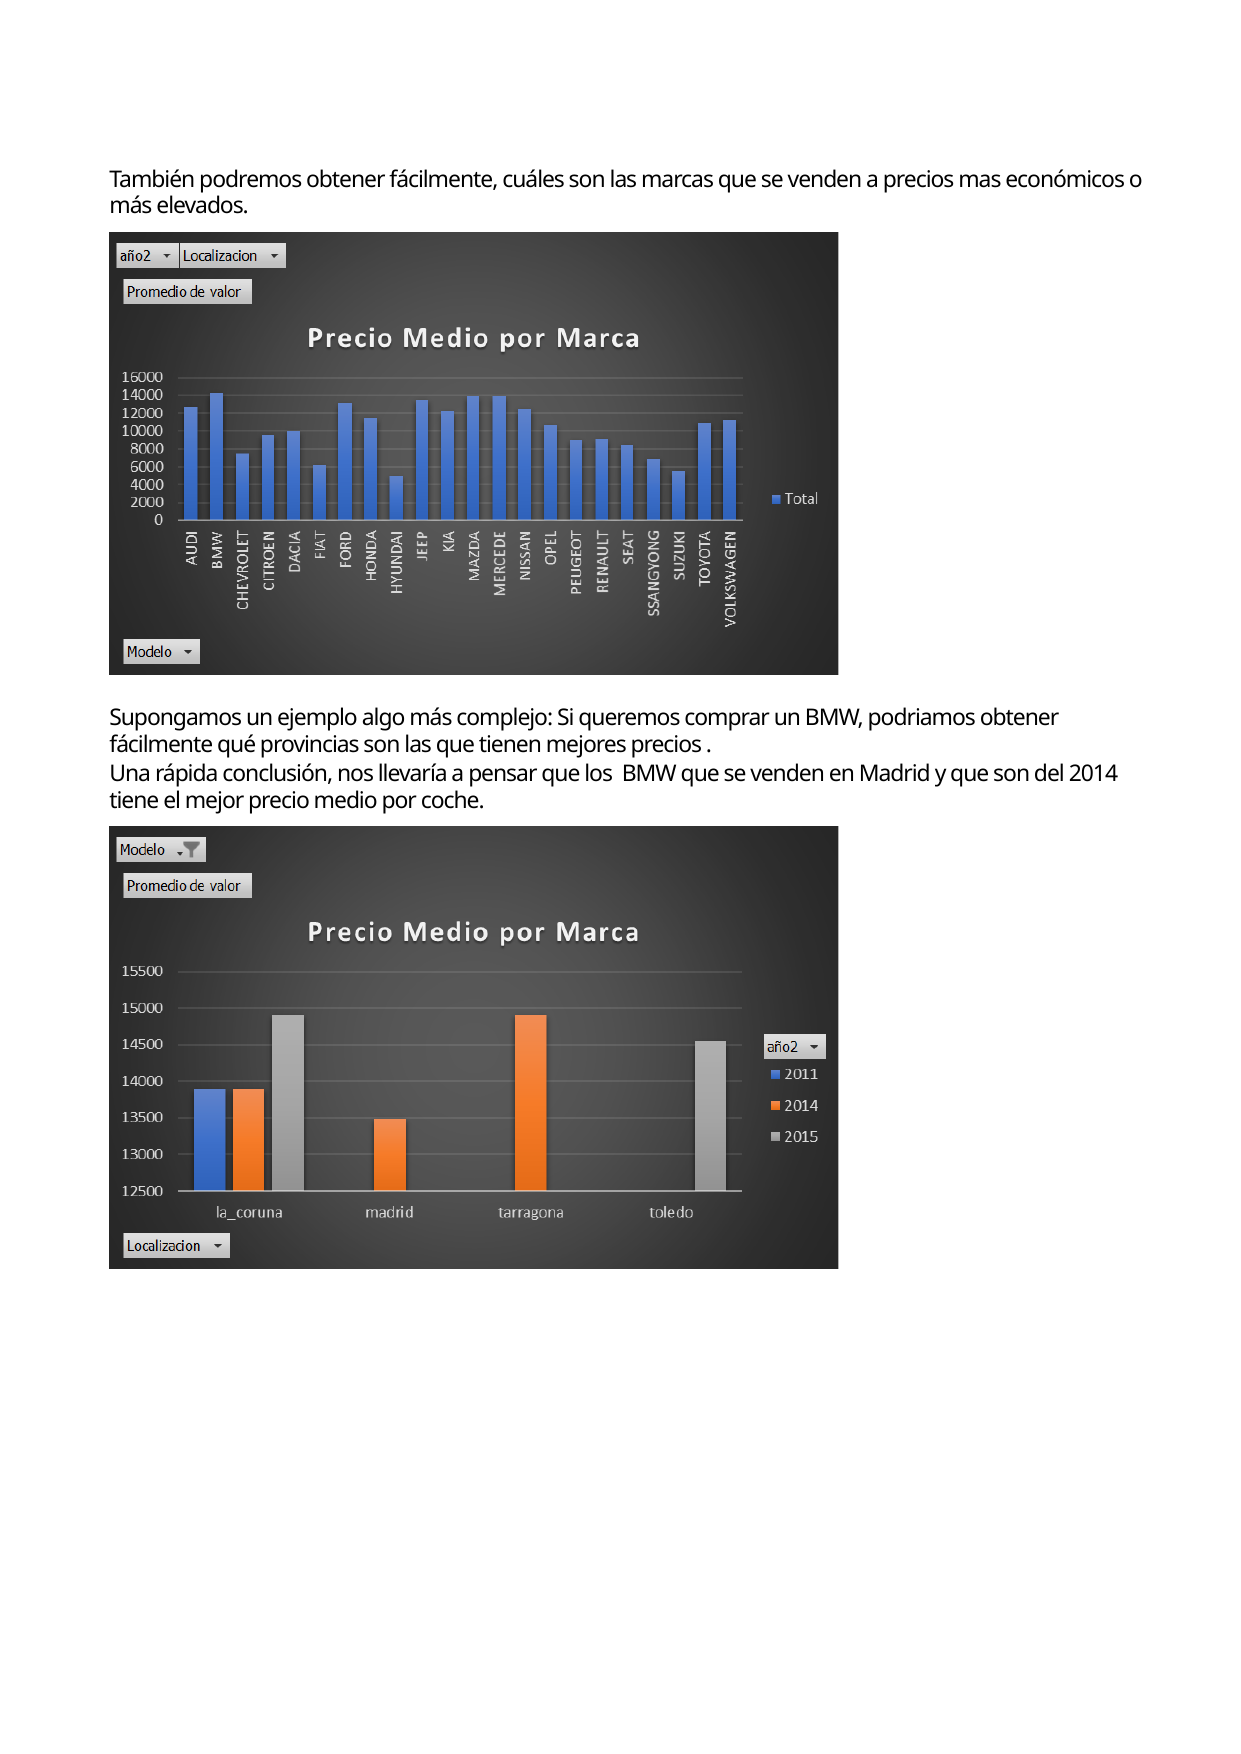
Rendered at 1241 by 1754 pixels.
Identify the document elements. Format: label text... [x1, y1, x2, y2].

table_cell También podremos obtener fácilmente, cuáles son las marcas que se venden a precios mas económicos o más elevados. [104, 133, 1167, 226]
table_cell [104, 821, 1167, 1291]
picture [109, 826, 839, 1269]
table_cell Supongamos un ejemplo algo más complejo: Si queremos comprar un BMW, podriamos obtener fácilmente qué provincias son las que tienen mejores precios . Una rápida conclusión, nos llevaría a pensar que los BMW que se venden en Madrid y que son del 2014 tiene el mejor precio medio por coche. [104, 697, 1167, 821]
picture [109, 232, 839, 675]
table_cell [104, 226, 1167, 697]
